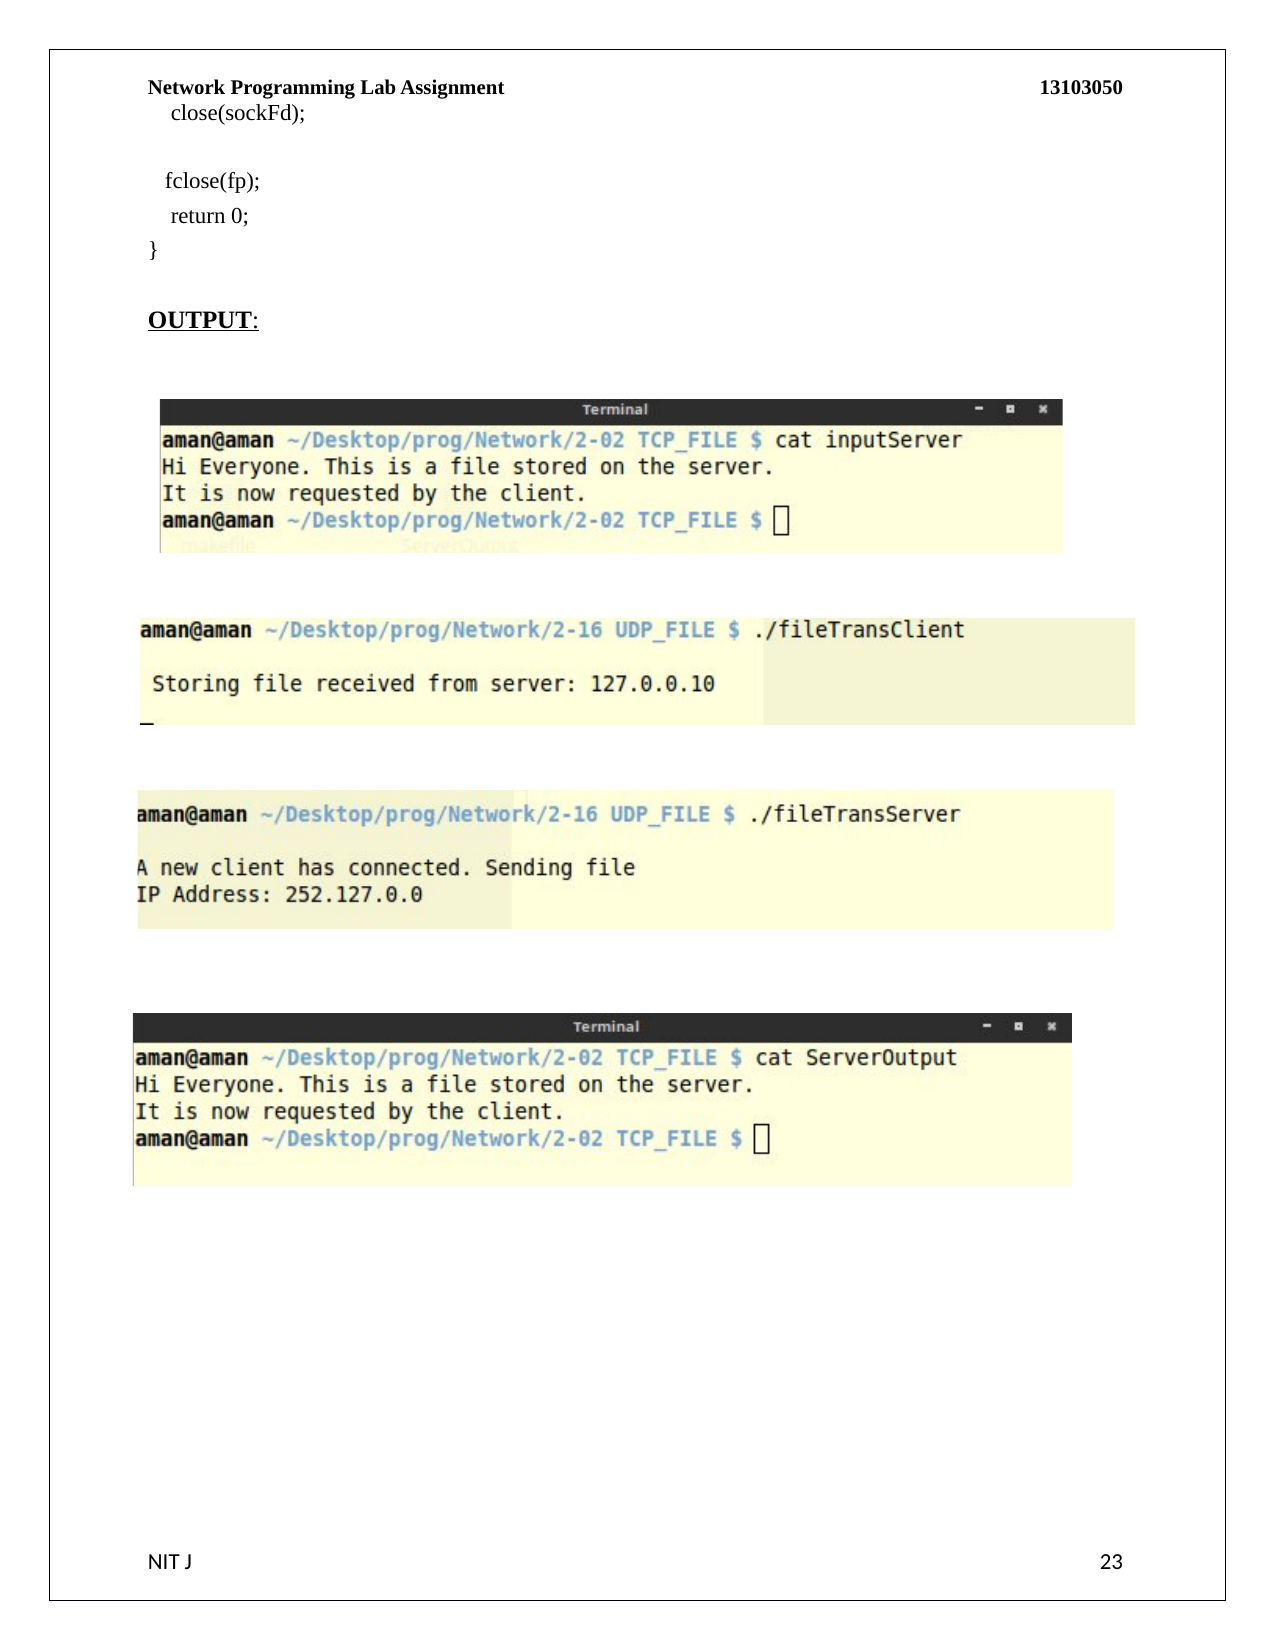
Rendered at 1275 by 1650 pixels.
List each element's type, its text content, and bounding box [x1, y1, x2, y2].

picture [137, 790, 1114, 929]
picture [132, 1013, 1072, 1186]
picture [140, 618, 1136, 725]
text return 0; [148, 202, 1169, 228]
text OUTPUT: [148, 305, 1169, 333]
text fclose(fp); [148, 168, 1169, 194]
text } [148, 236, 1169, 262]
picture [159, 399, 1063, 553]
text close(sockFd); [148, 99, 1169, 125]
